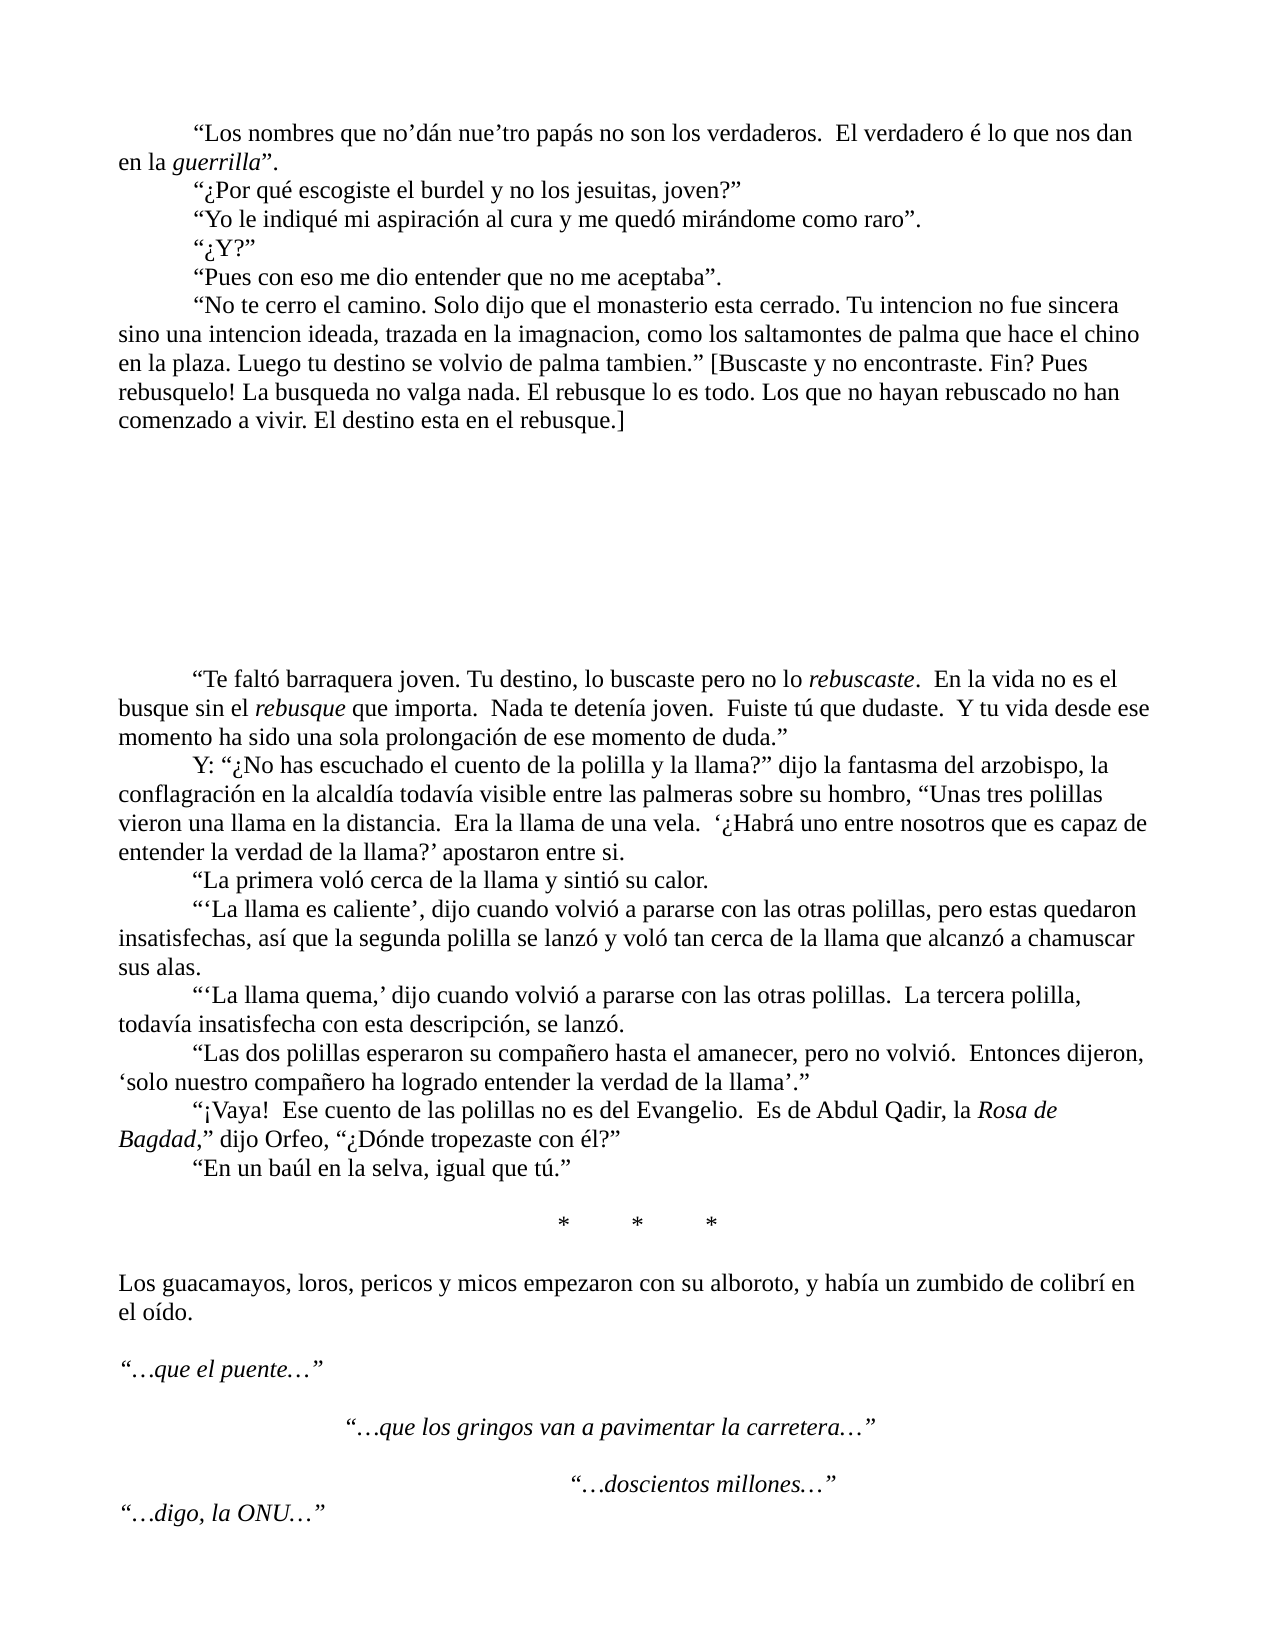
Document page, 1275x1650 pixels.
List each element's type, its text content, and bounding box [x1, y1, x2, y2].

text “La primera voló cerca de la llama y sintió su calor. [118, 866, 1157, 894]
text “…que el puente…” [118, 1354, 1157, 1383]
text “¿Por qué escogiste el burdel y no los jesuitas, joven?” [118, 176, 1157, 204]
text “…que los gringos van a pavimentar la carretera…” [268, 1412, 1157, 1441]
text “…digo, la ONU…” [118, 1498, 1157, 1527]
text “‘La llama es caliente’, dijo cuando volvió a pararse con las otras polillas, pero estas quedaron insatisfechas, así que la segunda polilla se lanzó y voló tan cerca de la llama que alcanzó a chamuscar sus alas. [118, 894, 1157, 981]
text “Yo le indiqué mi aspiración al cura y me quedó mirándome como raro”. [118, 204, 1157, 233]
text “Te faltó barraquera joven. Tu destino, lo buscaste pero no lo rebuscaste. En la vida no es el busque sin el rebusque que importa. Nada te detenía joven. Fuiste tú que dudaste. Y tu vida desde ese momento ha sido una sola prolongación de ese momento de duda.” [118, 664, 1157, 751]
text “Las dos polillas esperaron su compañero hasta el amanecer, pero no volvió. Entonces dijeron, ‘solo nuestro compañero ha logrado entender la verdad de la llama’.” [118, 1038, 1157, 1096]
text “En un baúl en la selva, igual que tú.” [118, 1153, 1157, 1182]
text “¿Y?” [118, 233, 1157, 262]
text “Pues con eso me dio entender que no me aceptaba”. [118, 262, 1157, 291]
text “No te cerro el camino. Solo dijo que el monasterio esta cerrado. Tu intencion no fue sincera sino una intencion ideada, trazada en la imagnacion, como los saltamontes de palma que hace el chino en la plaza. Luego tu destino se volvio de palma tambien.” [Buscaste y no encontraste. Fin? Pues rebusquelo! La busqueda no valga nada. El rebusque lo es todo. Los que no hayan rebuscado no han comenzado a vivir. El destino esta en el rebusque.] [118, 291, 1157, 434]
text “‘La llama quema,’ dijo cuando volvió a pararse con las otras polillas. La tercera polilla, todavía insatisfecha con esta descripción, se lanzó. [118, 981, 1157, 1038]
text Y: “¿No has escuchado el cuento de la polilla y la llama?” dijo la fantasma del arzobispo, la conflagración en la alcaldía todavía visible entre las palmeras sobre su hombro, “Unas tres polillas vieron una llama en la distancia. Era la llama de una vela. ‘¿Habrá uno entre nosotros que es capaz de entender la verdad de la llama?’ apostaron entre si. [118, 751, 1157, 866]
text “Los nombres que no’dán nue’tro papás no son los verdaderos. El verdadero é lo que nos dan en la guerrilla”. [118, 118, 1157, 176]
text “¡Vaya! Ese cuento de las polillas no es del Evangelio. Es de Abdul Qadir, la Rosa de Bagdad,” dijo Orfeo, “¿Dónde tropezaste con él?” [118, 1096, 1157, 1153]
text Los guacamayos, loros, pericos y micos empezaron con su alboroto, y había un zumbido de colibrí en el oído. [118, 1268, 1157, 1326]
text “…doscientos millones…” [493, 1469, 1157, 1498]
text * * * [118, 1211, 1157, 1239]
